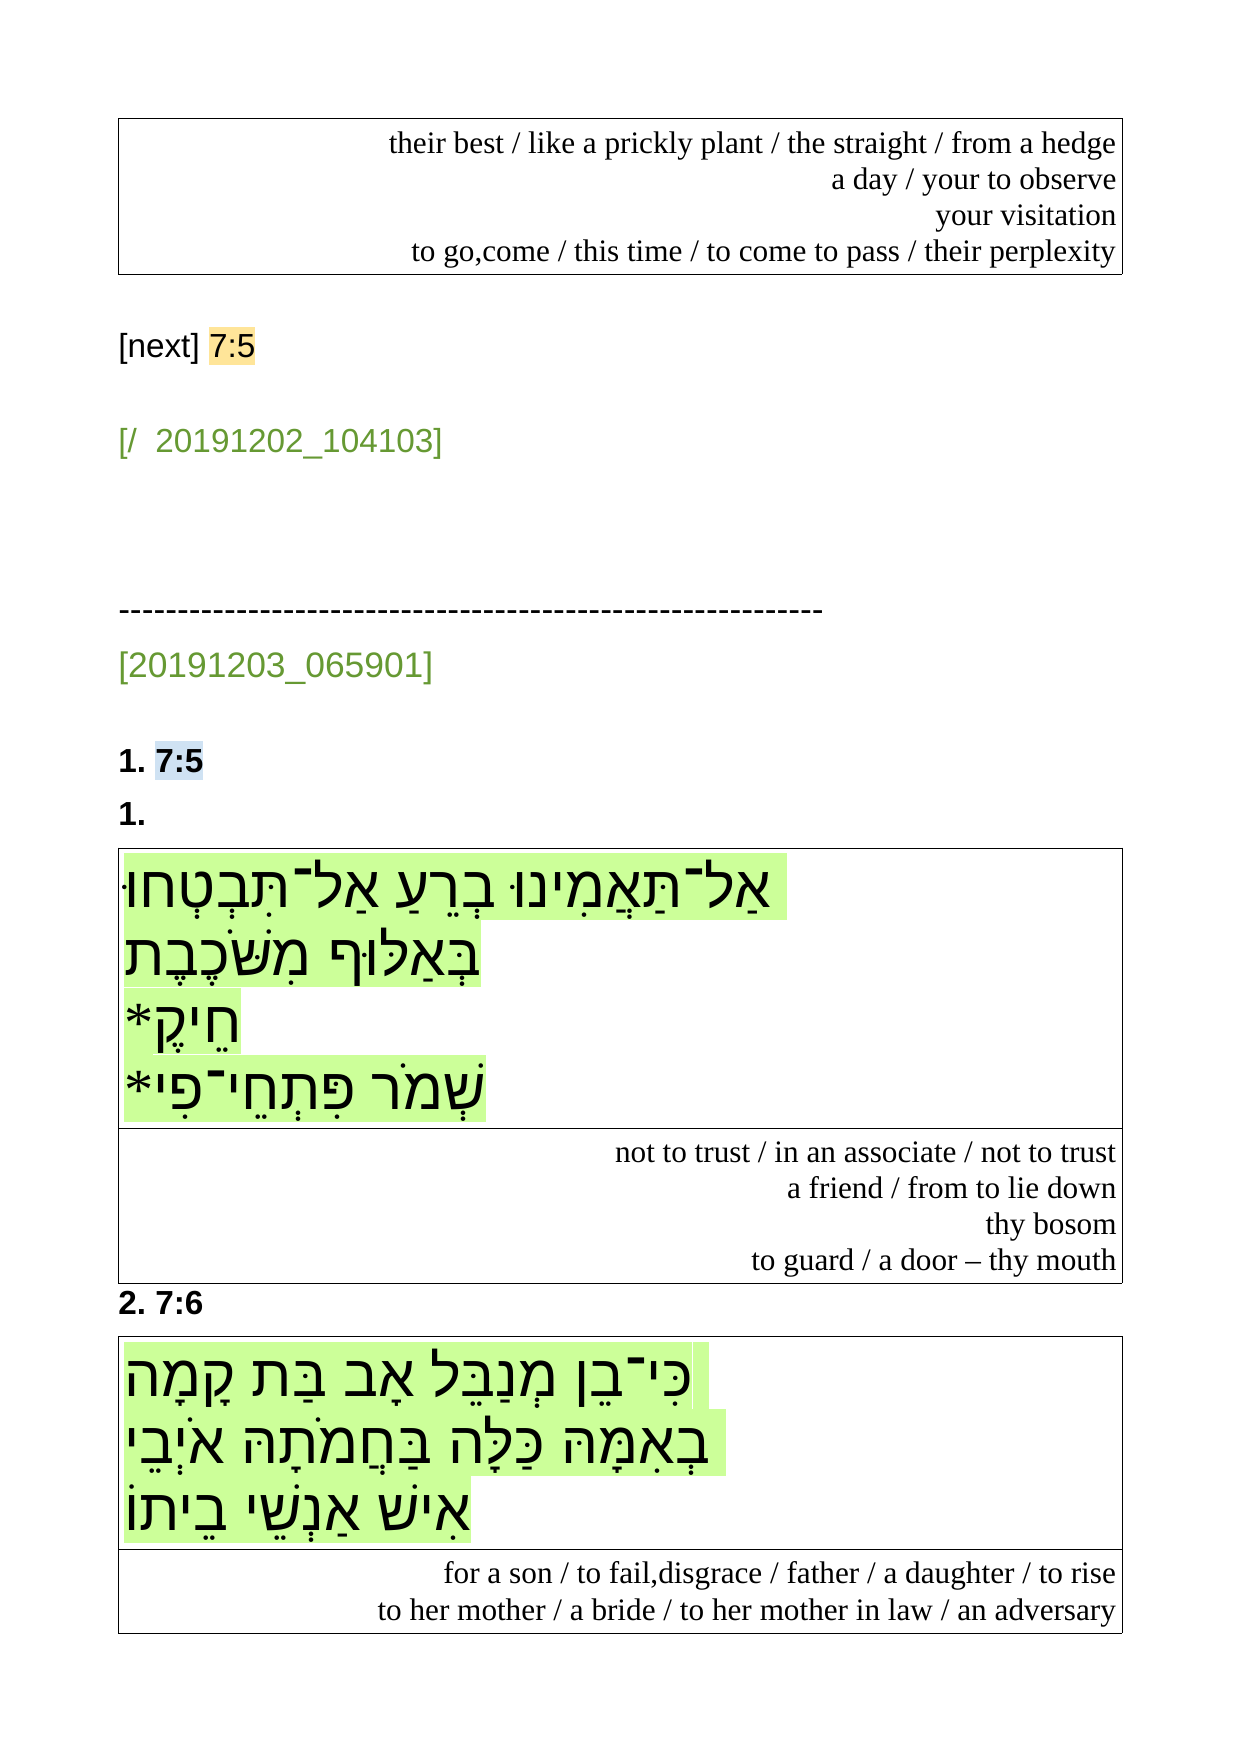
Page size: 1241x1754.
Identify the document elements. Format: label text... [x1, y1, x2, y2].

table_header אַל־תַּאֲמִינוּ בְרֵעַ אַל־תִּבְטְחוּ בְּאַלּוּף מִשֹּׁכֶבֶת *חֵיקֶ *שְׁמֹר פִּתְחֵי־פִי [119, 849, 1122, 1128]
text ------------------------------------------------------------ [118, 588, 1122, 628]
text [20191203_065901] [118, 644, 1122, 685]
table_cell not to trust / in an associate / not to trust a friend / from to lie down thy bosom to guard / a door – thy mouth [119, 1129, 1122, 1283]
text 2. 7:6 [118, 1284, 1122, 1322]
table_header כִּי־בֵן מְנַבֵּל אָב בַּת קָמָה בְאִמָּהּ כַּלָּה בַּחֲמֹתָהּ אֹיְבֵי אִישׁ אַנְשֵׁי בֵיתוֹ [119, 1337, 1122, 1549]
text [/ 20191202_104103] [118, 421, 1122, 459]
text 1. [118, 794, 1122, 833]
table_cell for a son / to fail,disgrace / father / a daughter / to rise to her mother / a bride / to her mother in law / an adversary [119, 1550, 1122, 1632]
table_cell their best / like a prickly plant / the straight / from a hedge a day / your to observe your visitation to go,come / this time / to come to pass / their perplexity [119, 119, 1122, 273]
text [next] 7:5 [118, 327, 1122, 365]
text 1. 7:5 [118, 741, 1122, 780]
